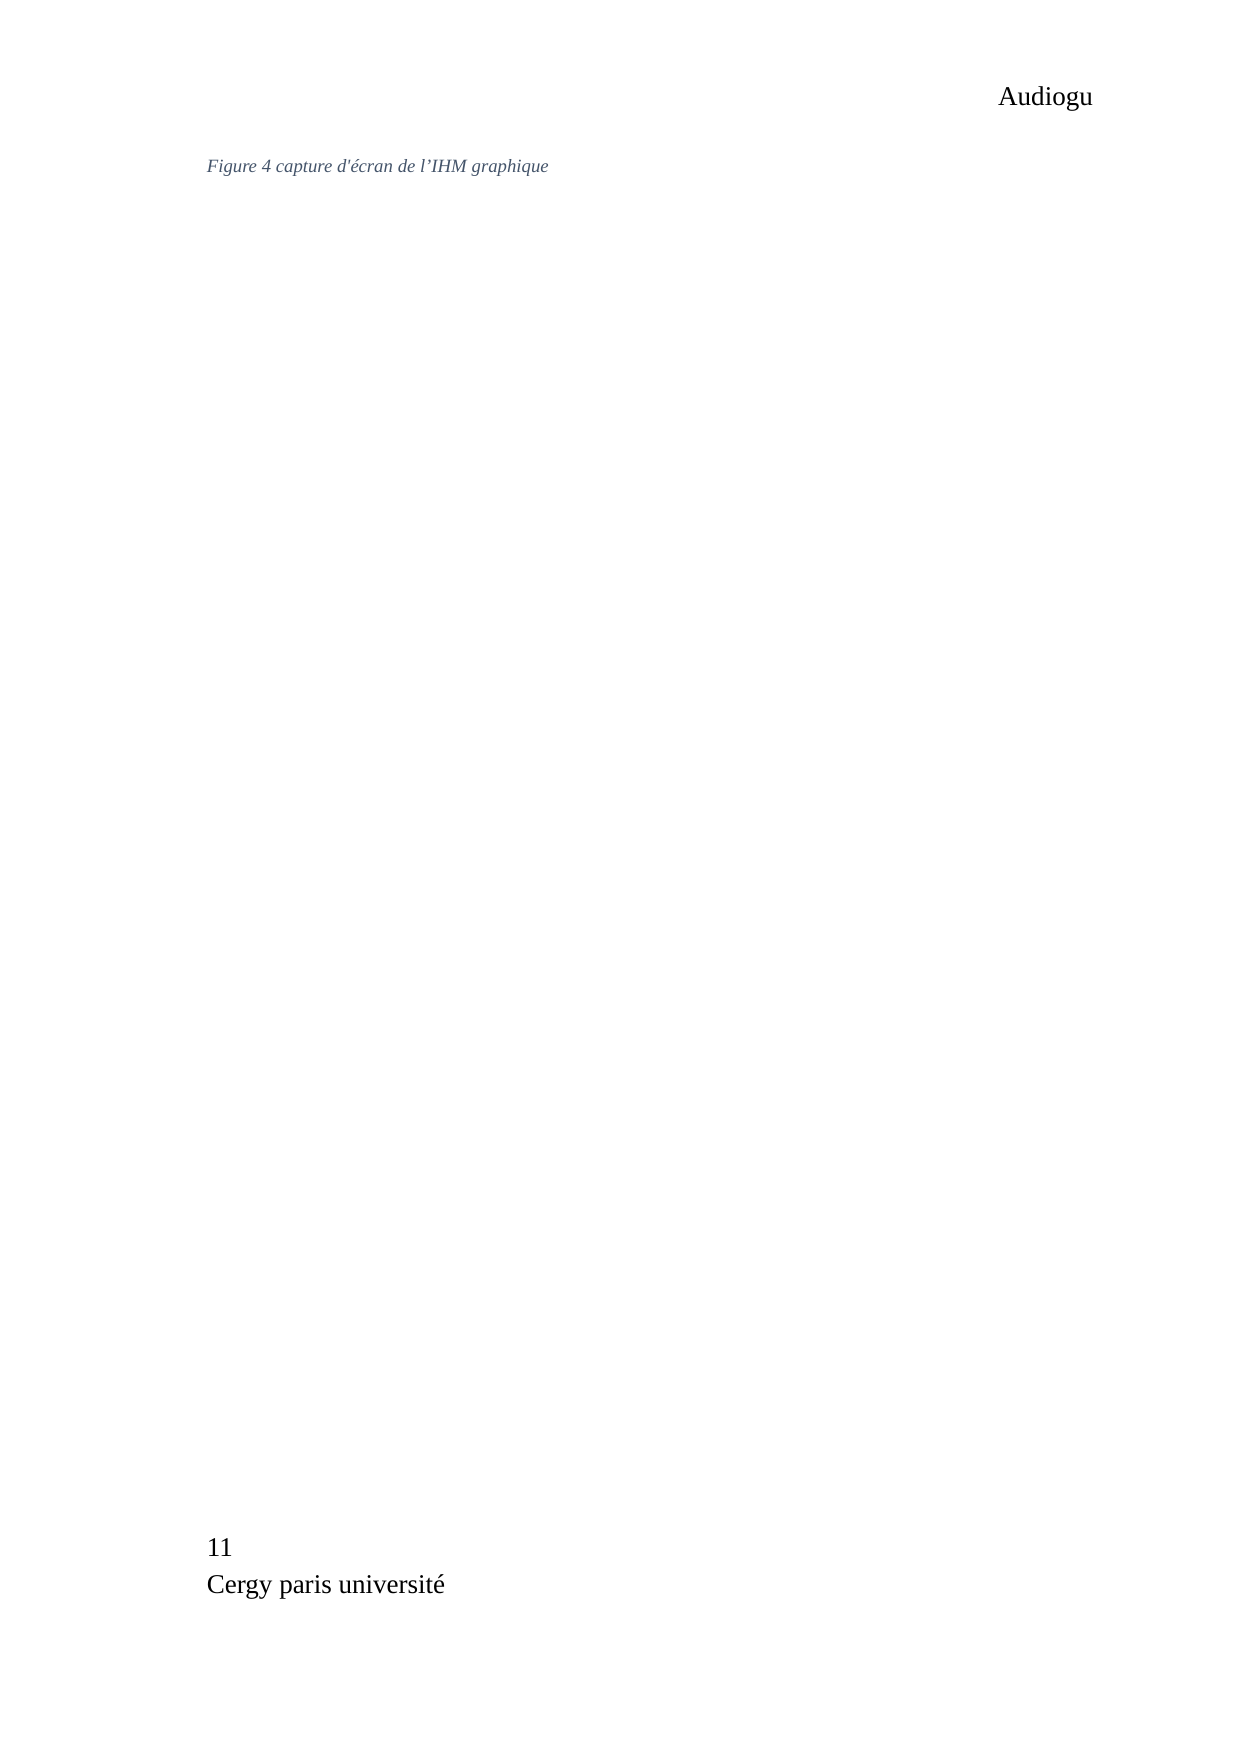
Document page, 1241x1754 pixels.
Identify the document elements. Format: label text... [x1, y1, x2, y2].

text Figure 4 capture d'écran de l’IHM graphique [148, 155, 1093, 176]
